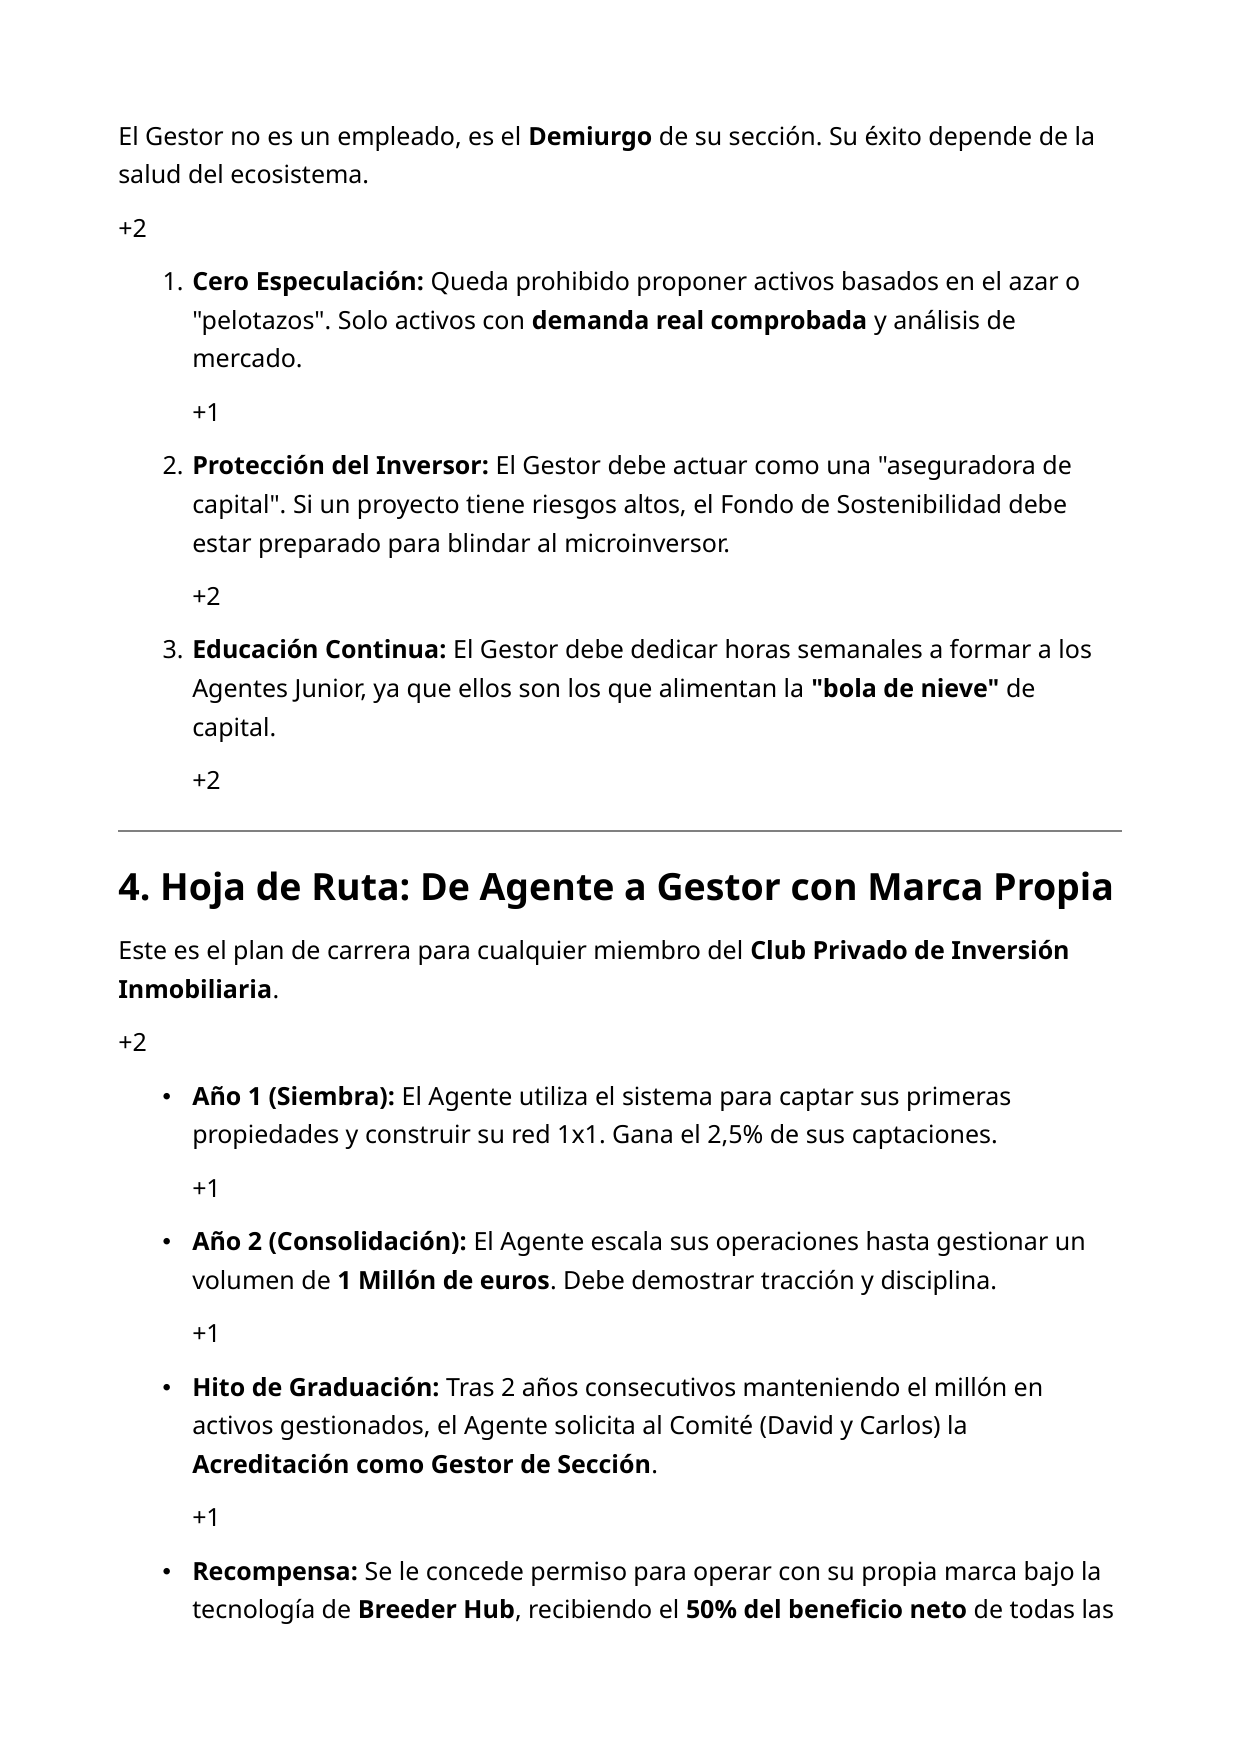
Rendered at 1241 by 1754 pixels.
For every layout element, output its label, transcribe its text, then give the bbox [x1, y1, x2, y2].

table_cell Esta es la documentación técnica y estratégica consolidada para la fase de Gestión de Sección dentro del Club Privado de Inversión Inmobiliaria. Como Director de Desarrollo, he diseñado estas herramientas para que los Gestores (David Almeida, Carlos Balboa y futuros graduados) tengan un control quirúrgico sobre la "bola de nieve" financiera y el cumplimiento de los hitos de patrimonio. +2 1. Dashboard de Control para el Gestor (Sección Autónoma) Este panel es la "Cabina de Mando" digital. Su propósito es visualizar en tiempo real el progreso hacia el Hito de 1 Millón de euros y la liquidación de beneficios de sección. +2 🛰️ Panel de Métricas Críticas (KPIs) IndicadorDescripciónMeta OperativaEstado actualAUM (Assets Under Management) Valor total de propiedades aportadas y capturadas por la sección. +1 1.000.000 €Tracking RealEfecto Red (Snowball) Número de inversores activos en los 3 niveles de la sección. +1 Crecimiento 1x1 mensualDashboard DinámicoYield de Sección (2.5%) Honorarios devengados por la responsabilidad de los inversores. +1 2,5% del CapitalLiquidación por faseFondo de Sostenibilidad Reserva del 50% de beneficios netos para contingencias e inversión propia. +2 > 50% del MargenBloqueado en EscrowBeneficio Neto Gestor 50% del remanente tras gastos y fondo de sostenibilidad. +3 Maximizando ArbitrajeDisponible para Retiro 2. Documento Maestro: Circuito Hidráulico del Capital Para garantizar la transparencia total, el Gestor debe seguir este flujo inmutable de fondos en cada operación. +3 Fase 1: Ingesta y Captación (Responsabilidad del Agente/Promotor) Aporte del Activo: Se integra en la plataforma con toda la documentación (Nivel 2). +2 Honorarios Iniciales: Al precio de la propiedad se le añade un 5% de honorarios. +1 2,5% para el Agente que capturó la propiedad. +1 2,5% para el Gestor del Club (David/Carlos) por la gestión de los inversores. +1 Fase 2: Operación y Ventanas de Inversión El capital captado se inyecta en los proyectos según el tipo de ventana: +3 Tier A (Catapulta - 100k€): El Club saca un 30% de margen. Se paga un 20% APY al inversor en 6 meses. +1 Tier B (Refugio - 1M€): El Club saca un 12% de margen. Se paga un 8% anual al inversor. +1 Fase 3: El "Split" de Beneficios Netos (Escenario 100.000€) Tras liquidar el rendimiento del inversor, el margen restante del 10% (10.000€) se distribuye así: +3 Comisiones de Red (Referidos): 1,75% total (1.750€). +1 Gastos de Gestión (Standard): 100€ de gestión técnica + 50€ de marketing. +1 Beneficio Neto del Proyecto: 8.100 €. Fondo de Sostenibilidad (CPII): 4.050 € (50% neto) para reinversión estratégica. +1 Beneficio Final para Gestores: 4.050 €. 3. Guía de Obligaciones Económicas y Éticas El Gestor no es un empleado, es el Demiurgo de su sección. Su éxito depende de la salud del ecosistema. +2 Cero Especulación: Queda prohibido proponer activos basados en el azar o "pelotazos". Solo activos con demanda real comprobada y análisis de mercado. +1 Protección del Inversor: El Gestor debe actuar como una "aseguradora de capital". Si un proyecto tiene riesgos altos, el Fondo de Sostenibilidad debe estar preparado para blindar al microinversor. +2 Educación Continua: El Gestor debe dedicar horas semanales a formar a los Agentes Junior, ya que ellos son los que alimentan la "bola de nieve" de capital. +2 4. Hoja de Ruta: De Agente a Gestor con Marca Propia Este es el plan de carrera para cualquier miembro del Club Privado de Inversión Inmobiliaria. +2 Año 1 (Siembra): El Agente utiliza el sistema para captar sus primeras propiedades y construir su red 1x1. Gana el 2,5% de sus captaciones. +1 Año 2 (Consolidación): El Agente escala sus operaciones hasta gestionar un volumen de 1 Millón de euros. Debe demostrar tracción y disciplina. +1 Hito de Graduación: Tras 2 años consecutivos manteniendo el millón en activos gestionados, el Agente solicita al Comité (David y Carlos) la Acreditación como Gestor de Sección. +1 Recompensa: Se le concede permiso para operar con su propia marca bajo la tecnología de Breeder Hub, recibiendo el 50% del beneficio neto de todas las operaciones de su sección. +1 Siguiente Paso Operativo: ¿Deseas que procedamos a la redacción del Contrato de Acuerdo de Gestión para Gestores de Sección, donde se oficialicen estas cláusulas de reparto de beneficios, obligaciones de KYC y compromiso con el Fondo de Sostenibilidad? +2 [118, 118, 1122, 830]
table_cell Esta es la documentación técnica y estratégica consolidada para la fase de Gestión de Sección dentro del Club Privado de Inversión Inmobiliaria. Como Director de Desarrollo, he diseñado estas herramientas para que los Gestores (David Almeida, Carlos Balboa y futuros graduados) tengan un control quirúrgico sobre la "bola de nieve" financiera y el cumplimiento de los hitos de patrimonio. +2 1. Dashboard de Control para el Gestor (Sección Autónoma) Este panel es la "Cabina de Mando" digital. Su propósito es visualizar en tiempo real el progreso hacia el Hito de 1 Millón de euros y la liquidación de beneficios de sección. +2 🛰️ Panel de Métricas Críticas (KPIs) IndicadorDescripciónMeta OperativaEstado actualAUM (Assets Under Management) Valor total de propiedades aportadas y capturadas por la sección. +1 1.000.000 €Tracking RealEfecto Red (Snowball) Número de inversores activos en los 3 niveles de la sección. +1 Crecimiento 1x1 mensualDashboard DinámicoYield de Sección (2.5%) Honorarios devengados por la responsabilidad de los inversores. +1 2,5% del CapitalLiquidación por faseFondo de Sostenibilidad Reserva del 50% de beneficios netos para contingencias e inversión propia. +2 > 50% del MargenBloqueado en EscrowBeneficio Neto Gestor 50% del remanente tras gastos y fondo de sostenibilidad. +3 Maximizando ArbitrajeDisponible para Retiro 2. Documento Maestro: Circuito Hidráulico del Capital Para garantizar la transparencia total, el Gestor debe seguir este flujo inmutable de fondos en cada operación. +3 Fase 1: Ingesta y Captación (Responsabilidad del Agente/Promotor) Aporte del Activo: Se integra en la plataforma con toda la documentación (Nivel 2). +2 Honorarios Iniciales: Al precio de la propiedad se le añade un 5% de honorarios. +1 2,5% para el Agente que capturó la propiedad. +1 2,5% para el Gestor del Club (David/Carlos) por la gestión de los inversores. +1 Fase 2: Operación y Ventanas de Inversión El capital captado se inyecta en los proyectos según el tipo de ventana: +3 Tier A (Catapulta - 100k€): El Club saca un 30% de margen. Se paga un 20% APY al inversor en 6 meses. +1 Tier B (Refugio - 1M€): El Club saca un 12% de margen. Se paga un 8% anual al inversor. +1 Fase 3: El "Split" de Beneficios Netos (Escenario 100.000€) Tras liquidar el rendimiento del inversor, el margen restante del 10% (10.000€) se distribuye así: +3 Comisiones de Red (Referidos): 1,75% total (1.750€). +1 Gastos de Gestión (Standard): 100€ de gestión técnica + 50€ de marketing. +1 Beneficio Neto del Proyecto: 8.100 €. Fondo de Sostenibilidad (CPII): 4.050 € (50% neto) para reinversión estratégica. +1 Beneficio Final para Gestores: 4.050 €. 3. Guía de Obligaciones Económicas y Éticas El Gestor no es un empleado, es el Demiurgo de su sección. Su éxito depende de la salud del ecosistema. +2 Cero Especulación: Queda prohibido proponer activos basados en el azar o "pelotazos". Solo activos con demanda real comprobada y análisis de mercado. +1 Protección del Inversor: El Gestor debe actuar como una "aseguradora de capital". Si un proyecto tiene riesgos altos, el Fondo de Sostenibilidad debe estar preparado para blindar al microinversor. +2 Educación Continua: El Gestor debe dedicar horas semanales a formar a los Agentes Junior, ya que ellos son los que alimentan la "bola de nieve" de capital. +2 4. Hoja de Ruta: De Agente a Gestor con Marca Propia Este es el plan de carrera para cualquier miembro del Club Privado de Inversión Inmobiliaria. +2 Año 1 (Siembra): El Agente utiliza el sistema para captar sus primeras propiedades y construir su red 1x1. Gana el 2,5% de sus captaciones. +1 Año 2 (Consolidación): El Agente escala sus operaciones hasta gestionar un volumen de 1 Millón de euros. Debe demostrar tracción y disciplina. +1 Hito de Graduación: Tras 2 años consecutivos manteniendo el millón en activos gestionados, el Agente solicita al Comité (David y Carlos) la Acreditación como Gestor de Sección. +1 Recompensa: Se le concede permiso para operar con su propia marca bajo la tecnología de Breeder Hub, recibiendo el 50% del beneficio neto de todas las operaciones de su sección. +1 Siguiente Paso Operativo: ¿Deseas que procedamos a la redacción del Contrato de Acuerdo de Gestión para Gestores de Sección, donde se oficialicen estas cláusulas de reparto de beneficios, obligaciones de KYC y compromiso con el Fondo de Sostenibilidad? +2 [118, 832, 1122, 1626]
